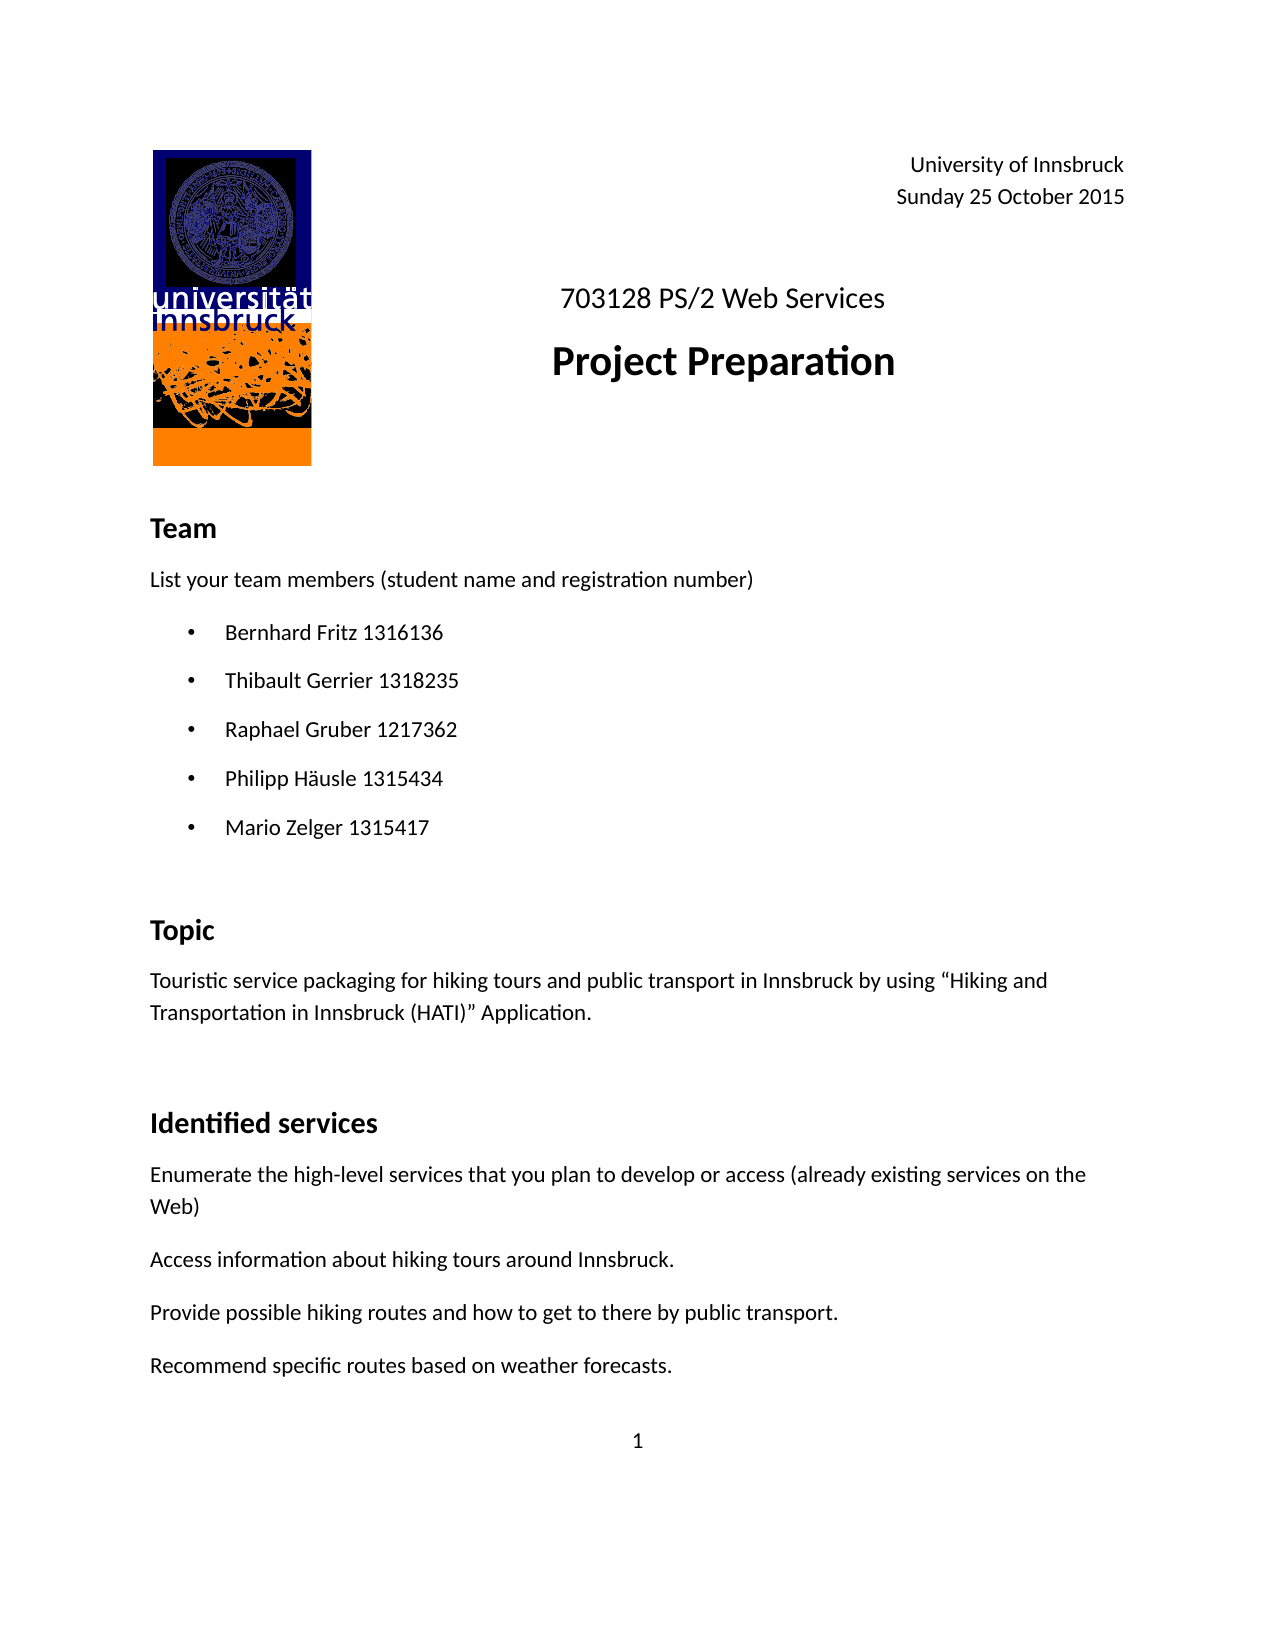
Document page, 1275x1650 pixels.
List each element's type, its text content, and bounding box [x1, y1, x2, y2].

subtitle Team [150, 509, 1125, 546]
list Philipp Häusle 1315434 [187, 764, 1125, 792]
text Enumerate the high-level services that you plan to develop or access (already existing services on the Web) [150, 1160, 1125, 1220]
list Thibault Gerrier 1318235 [187, 667, 1125, 694]
text Touristic service packaging for hiking tours and public transport in Innsbruck by using “Hiking and Transportation in Innsbruck (HATI)” Application. [150, 966, 1125, 1026]
text List your team members (student name and registration number) [150, 565, 1125, 593]
subtitle Project Preparation [150, 334, 1125, 386]
subtitle Topic [150, 911, 1125, 948]
list Raphael Gruber 1217362 [187, 715, 1125, 743]
subtitle 703128 PS/2 Web Services [150, 279, 1125, 316]
subtitle University of Innsbruck [150, 150, 1125, 178]
subtitle Identified services [150, 1104, 1125, 1141]
list Bernhard Fritz 1316136 [187, 618, 1125, 646]
text Recommend specific routes based on weather forecasts. [150, 1351, 1125, 1379]
list Mario Zelger 1315417 [187, 813, 1125, 841]
subtitle Sunday 25 October 2015 [150, 182, 1125, 210]
text Access information about hiking tours around Innsbruck. [150, 1245, 1125, 1273]
text Provide possible hiking routes and how to get to there by public transport. [150, 1298, 1125, 1326]
